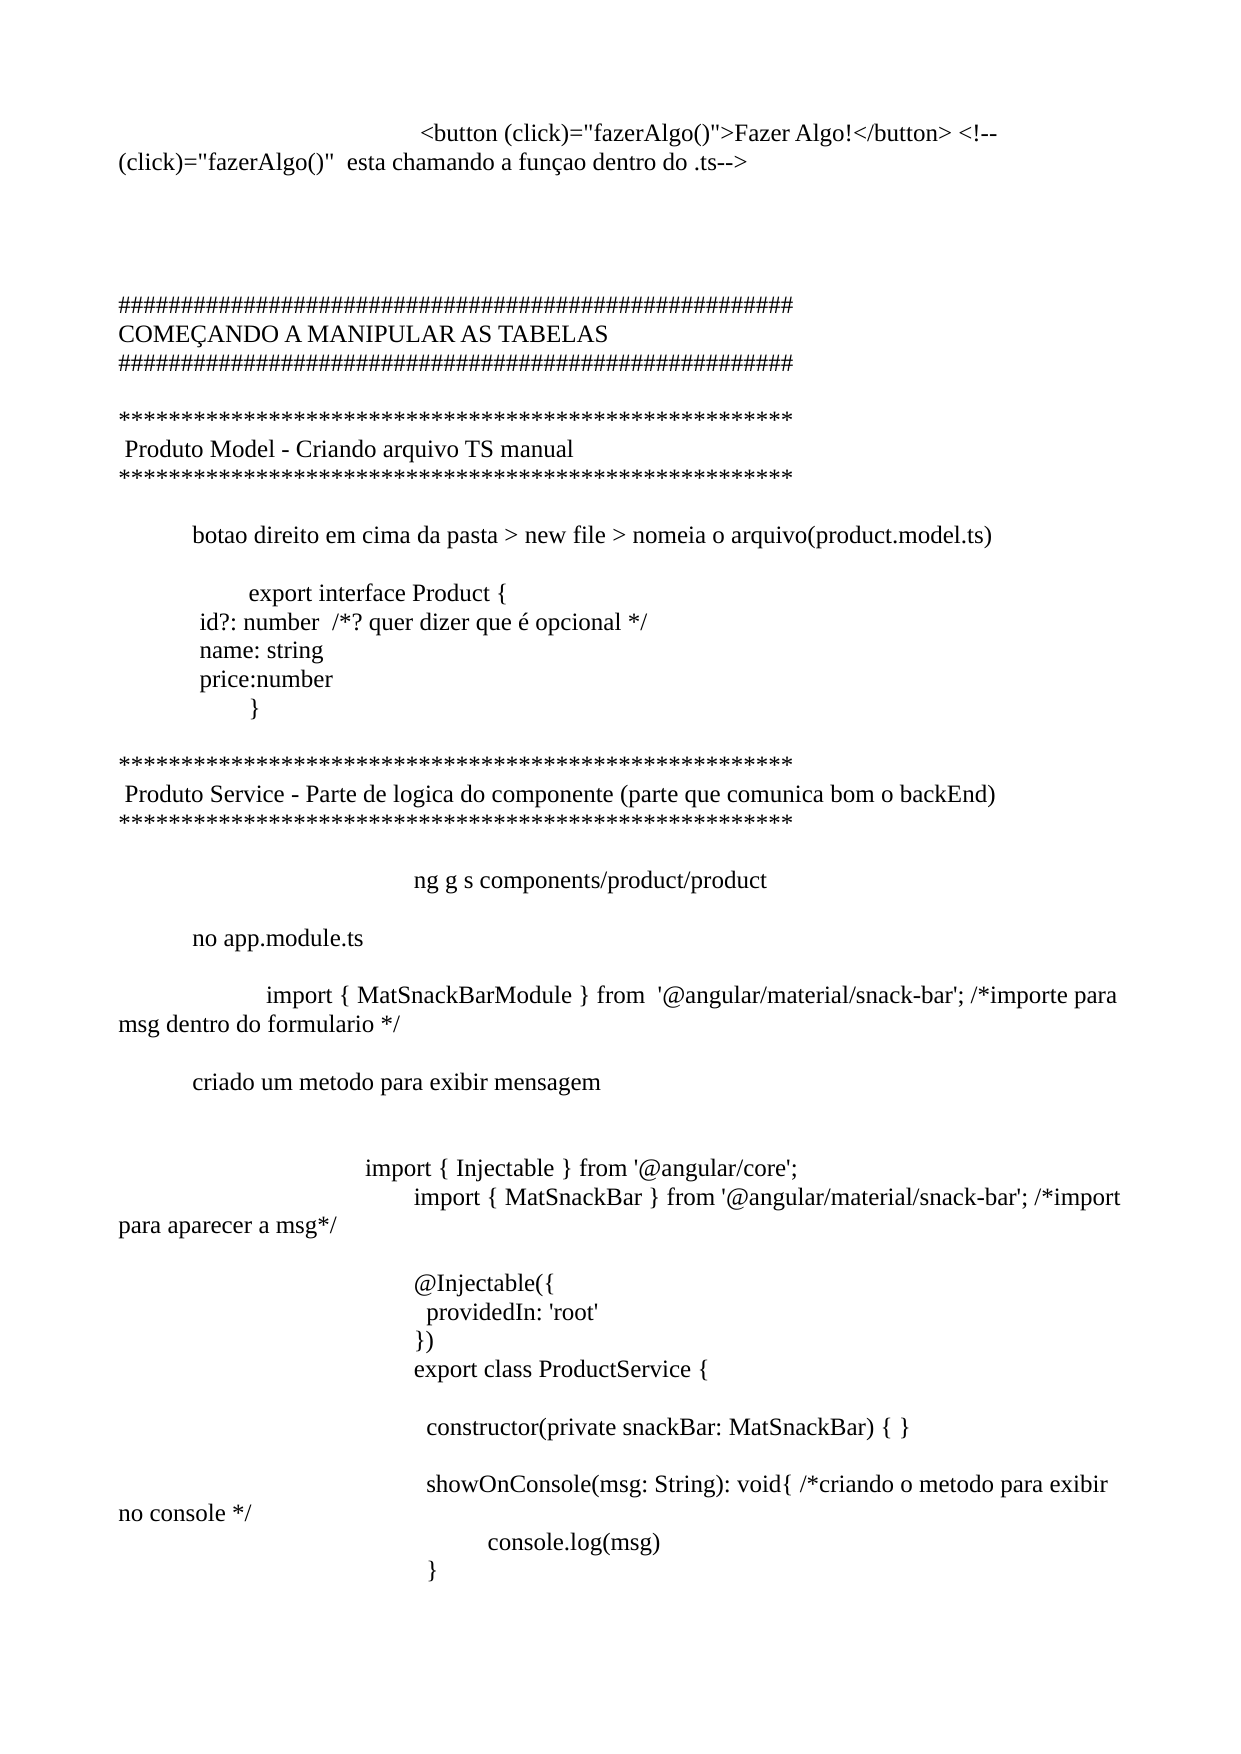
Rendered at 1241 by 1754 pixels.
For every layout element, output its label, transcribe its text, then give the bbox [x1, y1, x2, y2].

text name: string [118, 636, 1122, 664]
text export interface Product { [118, 578, 1122, 607]
text ###################################################### [118, 291, 1122, 319]
text criado um metodo para exibir mensagem [118, 1067, 1122, 1096]
text import { MatSnackBar } from '@angular/material/snack-bar'; /*import para aparecer a msg*/ [118, 1182, 1122, 1239]
text @Injectable({ [118, 1268, 1122, 1297]
text no app.module.ts [118, 923, 1122, 952]
text }) [118, 1326, 1122, 1354]
text ****************************************************** [118, 751, 1122, 779]
text Produto Service - Parte de logica do componente (parte que comunica bom o backEnd) [118, 779, 1122, 808]
text export class ProductService { [118, 1354, 1122, 1383]
text import { MatSnackBarModule } from '@angular/material/snack-bar'; /*importe para msg dentro do formulario */ [118, 981, 1122, 1038]
text price:number [118, 664, 1122, 693]
text showOnConsole(msg: String): void{ /*criando o metodo para exibir no console */ [118, 1469, 1122, 1527]
text botao direito em cima da pasta > new file > nomeia o arquivo(product.model.ts) [118, 521, 1122, 549]
text console.log(msg) [118, 1527, 1122, 1556]
text ****************************************************** [118, 463, 1122, 492]
text } [118, 693, 1122, 722]
text <button (click)="fazerAlgo()">Fazer Algo!</button> <!--(click)="fazerAlgo()" esta chamando a funçao dentro do .ts--> [118, 118, 1122, 176]
text constructor(private snackBar: MatSnackBar) { } [118, 1412, 1122, 1441]
text COMEÇANDO A MANIPULAR AS TABELAS [118, 319, 1122, 348]
text import { Injectable } from '@angular/core'; [118, 1153, 1122, 1182]
text ###################################################### [118, 348, 1122, 377]
text ****************************************************** [118, 406, 1122, 434]
text ****************************************************** [118, 808, 1122, 837]
text providedIn: 'root' [118, 1297, 1122, 1326]
text } [118, 1556, 1122, 1584]
text Produto Model - Criando arquivo TS manual [118, 434, 1122, 463]
text id?: number /*? quer dizer que é opcional */ [118, 607, 1122, 636]
text ng g s components/product/product [118, 866, 1122, 894]
